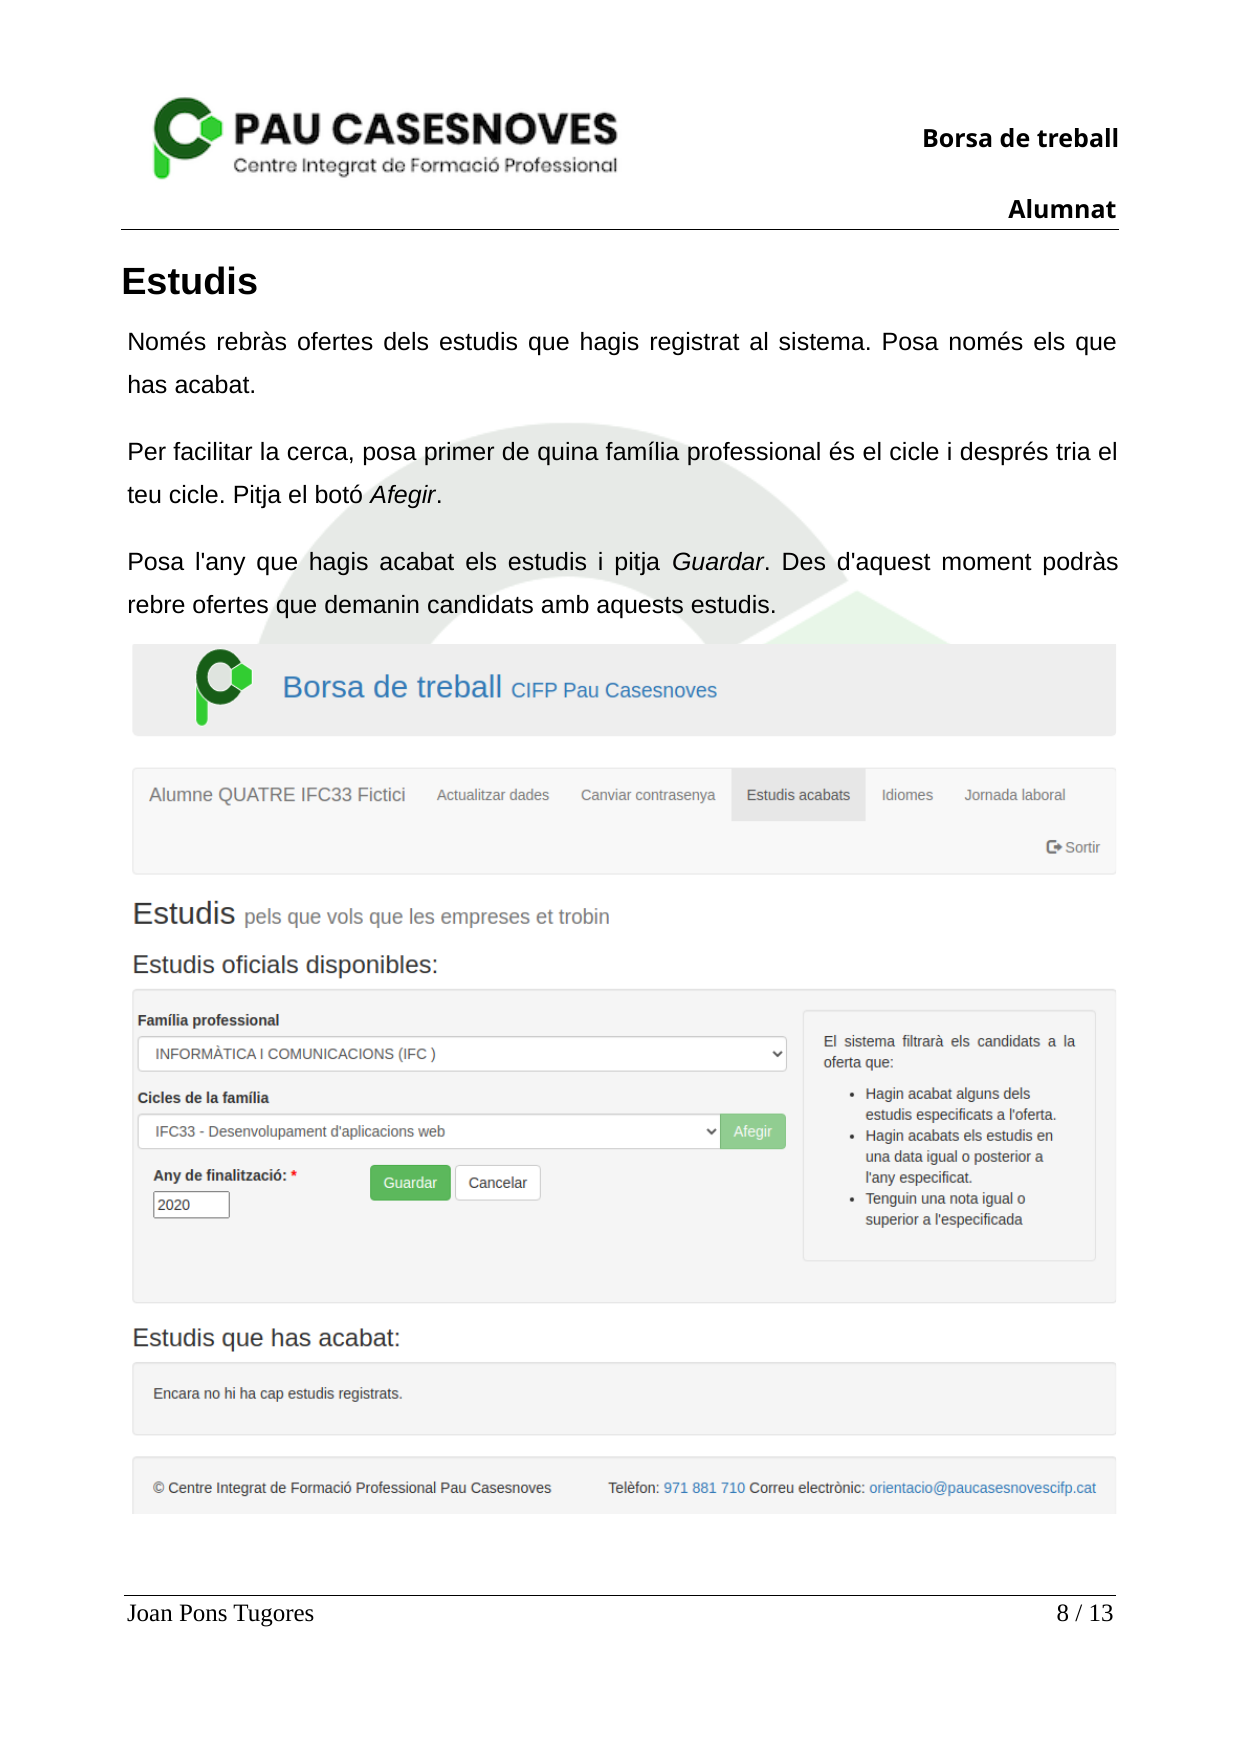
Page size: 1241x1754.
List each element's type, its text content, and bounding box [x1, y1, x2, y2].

picture [124, 618, 1117, 1514]
subtitle Estudis [121, 259, 1119, 303]
text Només rebràs ofertes dels estudis que hagis registrat al sistema. Posa només els que has acabat. [127, 327, 1119, 399]
picture [139, 85, 632, 195]
picture [252, 509, 988, 547]
text Per facilitar la cerca, posa primer de quina família professional és el cicle i després tria el teu cicle. Pitja el botó Afegir. [127, 437, 1119, 509]
text Posa l'any que hagis acabat els estudis i pitja Guardar. Des d'aquest moment podràs rebre ofertes que demanin candidats amb aquests estudis. [127, 547, 1119, 618]
